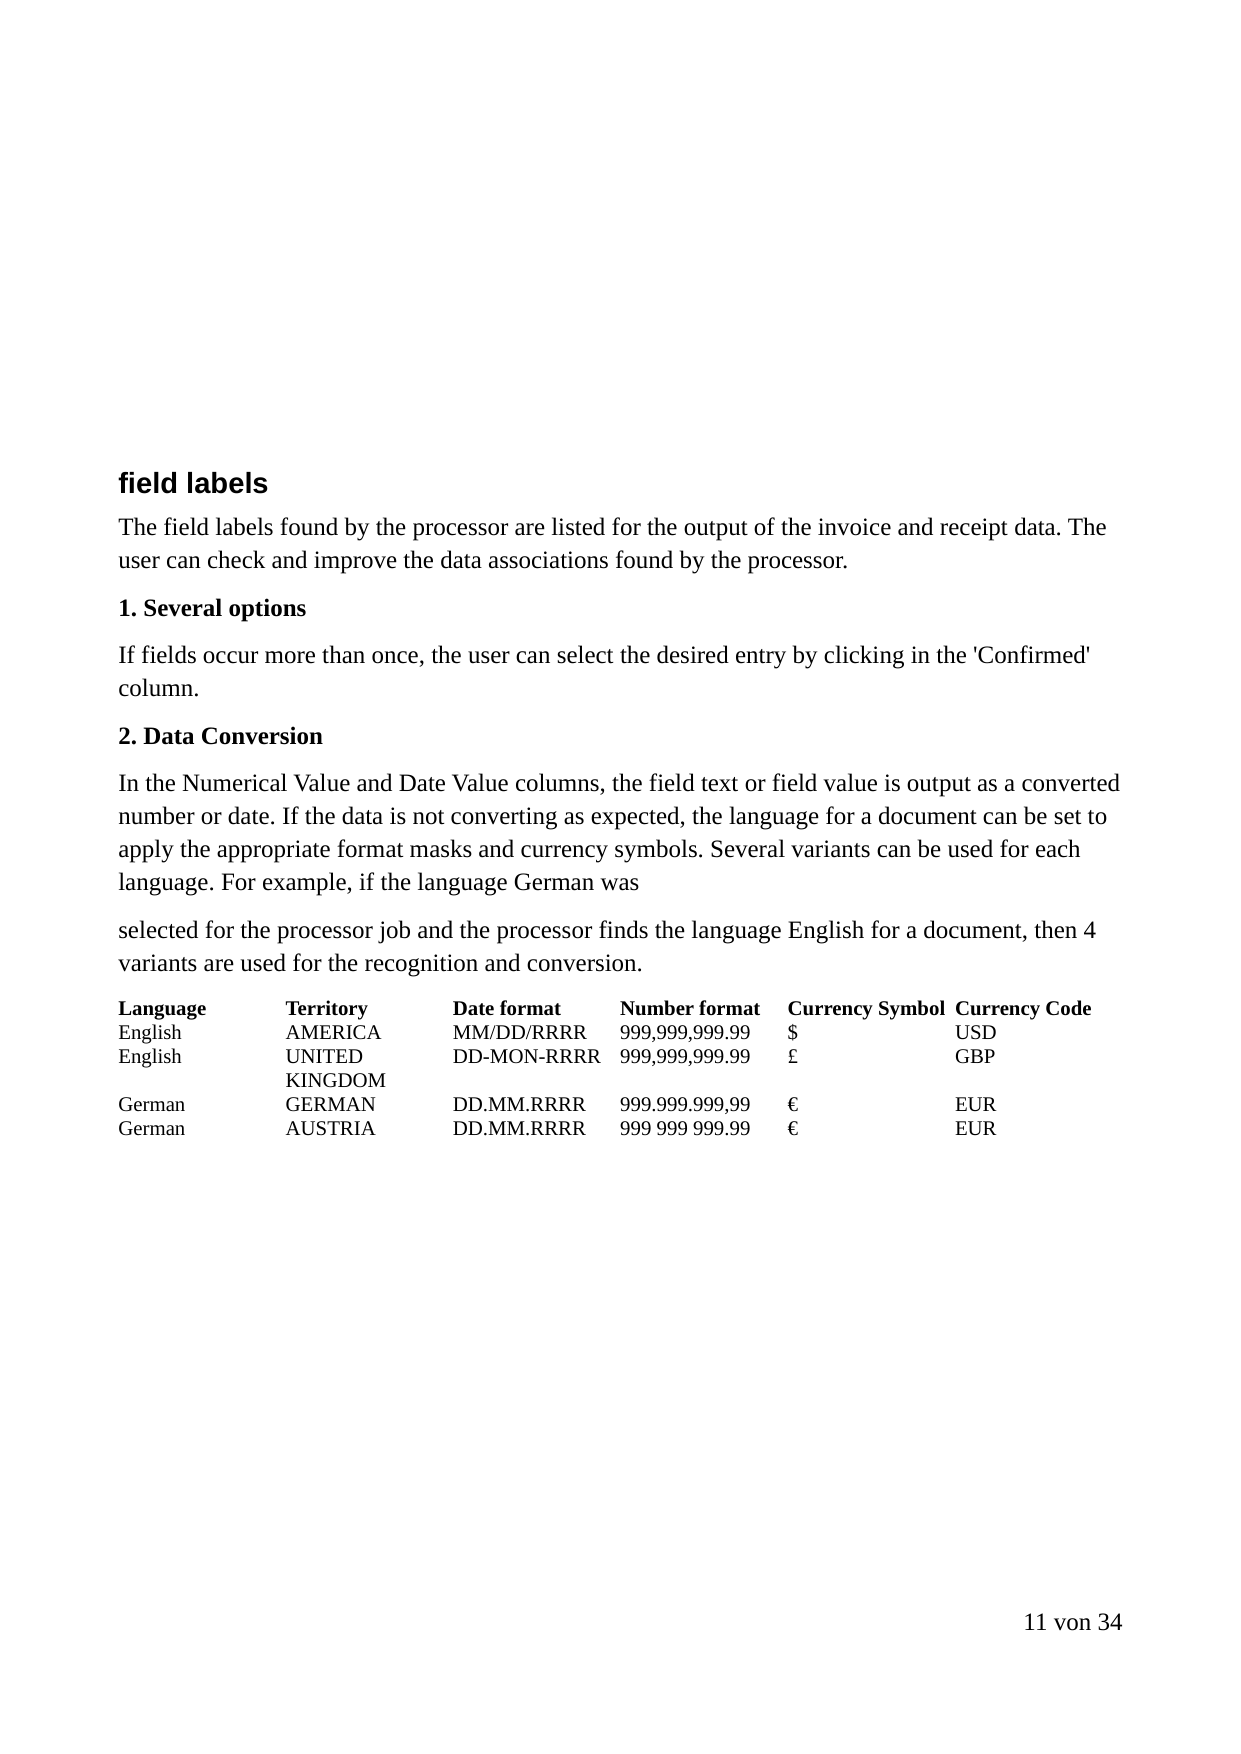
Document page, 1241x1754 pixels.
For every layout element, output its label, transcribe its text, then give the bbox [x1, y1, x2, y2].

table_cell German [118, 1116, 285, 1143]
table_cell UNITED KINGDOM [285, 1044, 453, 1092]
table_header Date format [453, 996, 620, 1020]
table_cell English [118, 1044, 285, 1092]
table_cell 999,999,999.99 [620, 1020, 787, 1044]
text The field labels found by the processor are listed for the output of the invoice and receipt data. The user can check and improve the data associations found by the processor. [118, 512, 1122, 574]
subtitle field labels [118, 466, 1122, 499]
table_cell $ [788, 1020, 955, 1044]
table_cell € [788, 1092, 955, 1116]
table_cell 999.999.999,99 [620, 1092, 787, 1116]
table_header Currency Symbol [788, 996, 955, 1020]
table_cell EUR [955, 1116, 1122, 1143]
table_cell £ [788, 1044, 955, 1092]
table_cell EUR [955, 1092, 1122, 1116]
text selected for the processor job and the processor finds the language English for a document, then 4 variants are used for the recognition and conversion. [118, 915, 1122, 977]
table_cell € [788, 1116, 955, 1143]
table_cell 999 999 999.99 [620, 1116, 787, 1143]
text If fields occur more than once, the user can select the desired entry by clicking in the 'Confirmed' column. [118, 640, 1122, 702]
table_cell English [118, 1020, 285, 1044]
table_header Language [118, 996, 285, 1020]
text In the Numerical Value and Date Value columns, the field text or field value is output as a converted number or date. If the data is not converting as expected, the language for a document can be set to apply the appropriate format masks and currency symbols. Several variants can be used for each language. For example, if the language German was [118, 768, 1122, 896]
table_header Currency Code [955, 996, 1122, 1020]
table_cell 999,999,999.99 [620, 1044, 787, 1092]
table_cell GERMAN [285, 1092, 453, 1116]
table_cell AMERICA [285, 1020, 453, 1044]
text 2. Data Conversion [118, 721, 1122, 749]
table_cell MM/DD/RRRR [453, 1020, 620, 1044]
text 1. Several options [118, 593, 1122, 621]
table_cell DD.MM.RRRR [453, 1116, 620, 1143]
table_cell USD [955, 1020, 1122, 1044]
table_header Territory [285, 996, 453, 1020]
table_cell DD-MON-RRRR [453, 1044, 620, 1092]
table_cell DD.MM.RRRR [453, 1092, 620, 1116]
table_header Number format [620, 996, 787, 1020]
table_cell German [118, 1092, 285, 1116]
table_cell AUSTRIA [285, 1116, 453, 1143]
table_cell GBP [955, 1044, 1122, 1092]
